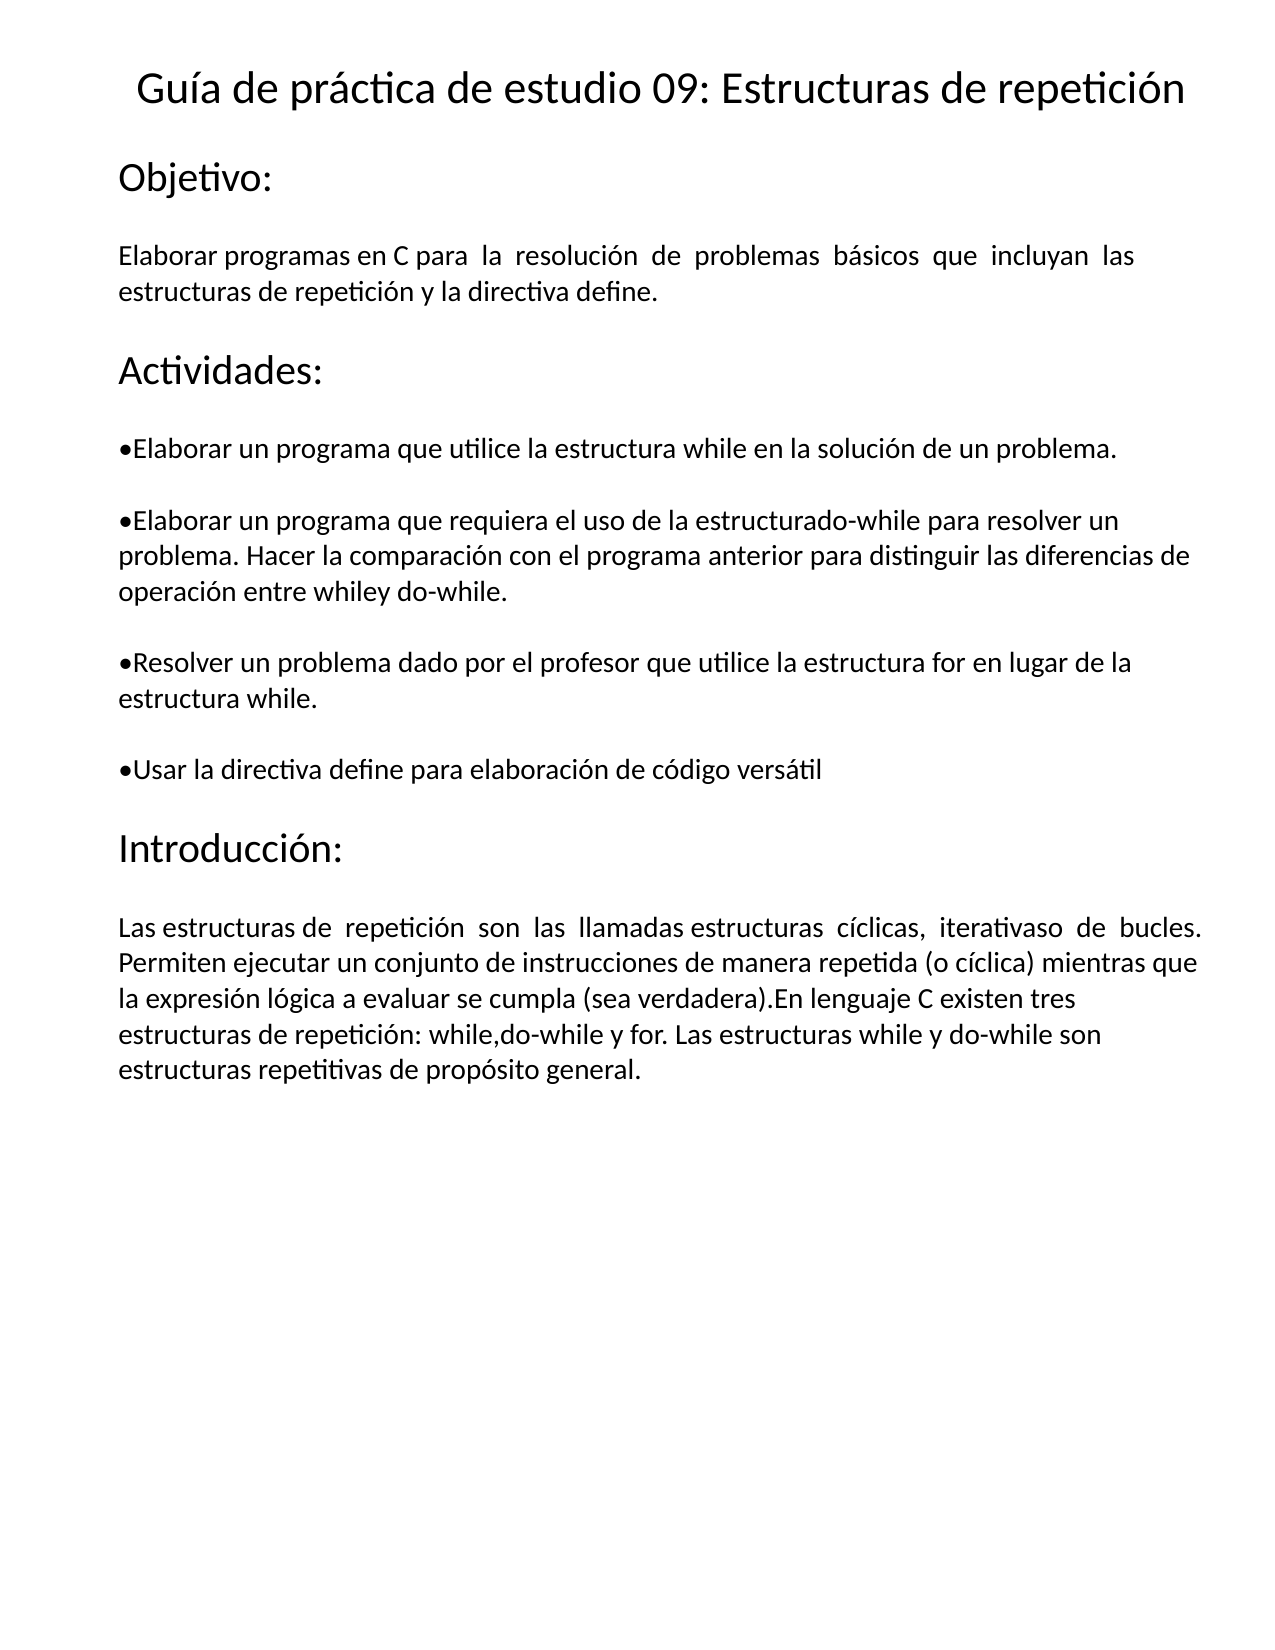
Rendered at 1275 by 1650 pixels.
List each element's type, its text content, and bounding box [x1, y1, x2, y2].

text Las estructuras de repetición son las llamadas estructuras cíclicas, iterativaso de bucles. Permiten ejecutar un conjunto de instrucciones de manera repetida (o cíclica) mientras que [118, 909, 1205, 980]
text •Elaborar un programa que requiera el uso de la estructurado-while para resolver un problema. Hacer la comparación con el programa anterior para distinguir las diferencias de operación entre whiley do-while. [118, 502, 1205, 609]
text Elaborar programas en C para la resolución de problemas básicos que incluyan las [118, 237, 1205, 273]
text Introducción: [118, 822, 1205, 873]
text estructuras de repetición y la directiva define. [118, 273, 1205, 308]
text Actividades: [118, 344, 1205, 395]
text •Resolver un problema dado por el profesor que utilice la estructura for en lugar de la estructura while. [118, 644, 1205, 716]
text Objetivo: [118, 151, 1205, 202]
text •Elaborar un programa que utilice la estructura while en la solución de un problema. [118, 431, 1205, 466]
text Guía de práctica de estudio 09: Estructuras de repetición [118, 59, 1205, 115]
text •Usar la directiva define para elaboración de código versátil [118, 751, 1205, 787]
text la expresión lógica a evaluar se cumpla (sea verdadera).En lenguaje C existen tres estructuras de repetición: while,do-while y for. Las estructuras while y do-while son estructuras repetitivas de propósito general. [118, 980, 1205, 1087]
